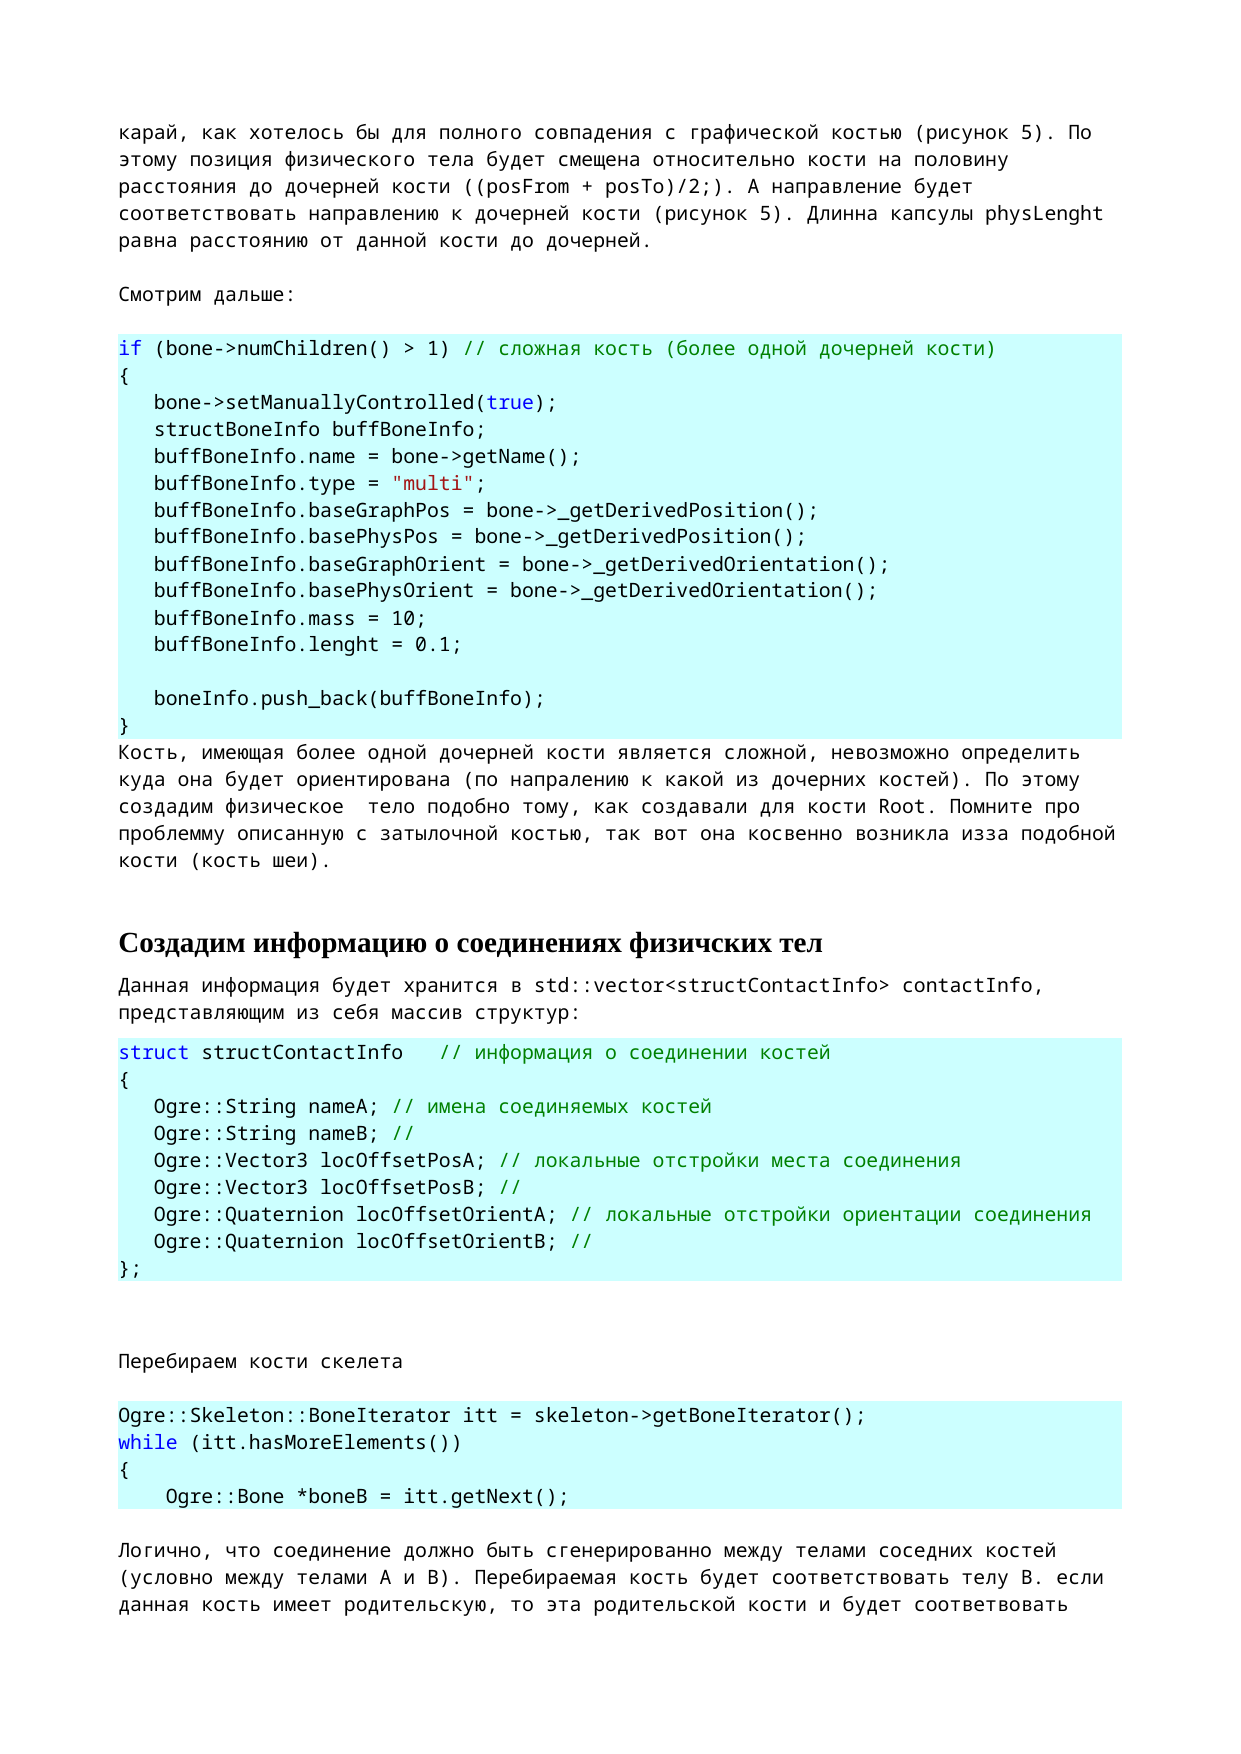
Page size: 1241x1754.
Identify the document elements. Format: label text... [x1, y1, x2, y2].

text Ogre::Bone *boneB = itt.getNext(); [118, 1482, 1122, 1509]
text buffBoneInfo.baseGraphOrient = bone->_getDerivedOrientation(); [118, 550, 1122, 577]
text buffBoneInfo.mass = 10; [118, 604, 1122, 631]
text buffBoneInfo.basePhysOrient = bone->_getDerivedOrientation(); [118, 577, 1122, 604]
text карай, как хотелось бы для полного совпадения с графической костью (рисунок 5). По этому позиция физического тела будет смещена относительно кости на половину расстояния до дочерней кости ((posFrom + posTo)/2;). А направление будет соответствовать направлению к дочерней кости (рисунок 5). Длинна капсулы physLenght равна расстоянию от данной кости до дочерней. [118, 118, 1122, 253]
text Перебираем кости скелета [118, 1347, 1122, 1374]
text bone->setManuallyControlled(true); [118, 388, 1122, 415]
text Данная информация будет хранится в std::vector<structContactInfo> contactInfo, представляющим из себя массив структур: [118, 972, 1122, 1026]
text Ogre::Quaternion locOffsetOrientA; // локальные отстройки ориентации соединения [118, 1200, 1122, 1227]
text Смотрим дальше: [118, 280, 1122, 307]
text buffBoneInfo.name = bone->getName(); [118, 442, 1122, 469]
text buffBoneInfo.baseGraphPos = bone->_getDerivedPosition(); [118, 496, 1122, 523]
text Ogre::Quaternion locOffsetOrientB; // [118, 1227, 1122, 1254]
text while (itt.hasMoreElements()) [118, 1428, 1122, 1455]
text boneInfo.push_back(buffBoneInfo); [118, 685, 1122, 712]
text { [118, 1455, 1122, 1482]
text Ogre::String nameB; // [118, 1119, 1122, 1146]
text Логично, что соединение должно быть сгенерированно между телами соседних костей (условно между телами А и B). Перебираемая кость будет соответствовать телу B. если данная кость имеет родительскую, то эта родительской кости и будет соответвовать [118, 1536, 1122, 1617]
text if (bone->numChildren() > 1) // сложная кость (более одной дочерней кости) [118, 334, 1122, 361]
text buffBoneInfo.lenght = 0.1; [118, 631, 1122, 658]
text { [118, 361, 1122, 388]
text Кость, имеющая более одной дочерней кости является сложной, невозможно определить куда она будет ориентирована (по напралению к какой из дочерних костей). По этому создадим физическое тело подобно тому, как создавали для кости Root. Помните про проблемму описанную с затылочной костью, так вот она косвенно возникла изза подобной кости (кость шеи). [118, 739, 1122, 873]
text structBoneInfo buffBoneInfo; [118, 415, 1122, 442]
subtitle Создадим информацию о соединениях физичских тел [118, 926, 1122, 959]
text } [118, 712, 1122, 739]
text Ogre::Vector3 locOffsetPosA; // локальные отстройки места соединения [118, 1146, 1122, 1173]
text Ogre::Vector3 locOffsetPosB; // [118, 1173, 1122, 1200]
text }; [118, 1254, 1122, 1281]
text buffBoneInfo.type = "multi"; [118, 469, 1122, 496]
text buffBoneInfo.basePhysPos = bone->_getDerivedPosition(); [118, 523, 1122, 550]
text { [118, 1065, 1122, 1092]
text struct structContactInfo // информация о соединении костей [118, 1038, 1122, 1065]
text Ogre::String nameA; // имена соединяемых костей [118, 1092, 1122, 1119]
text Ogre::Skeleton::BoneIterator itt = skeleton->getBoneIterator(); [118, 1401, 1122, 1428]
